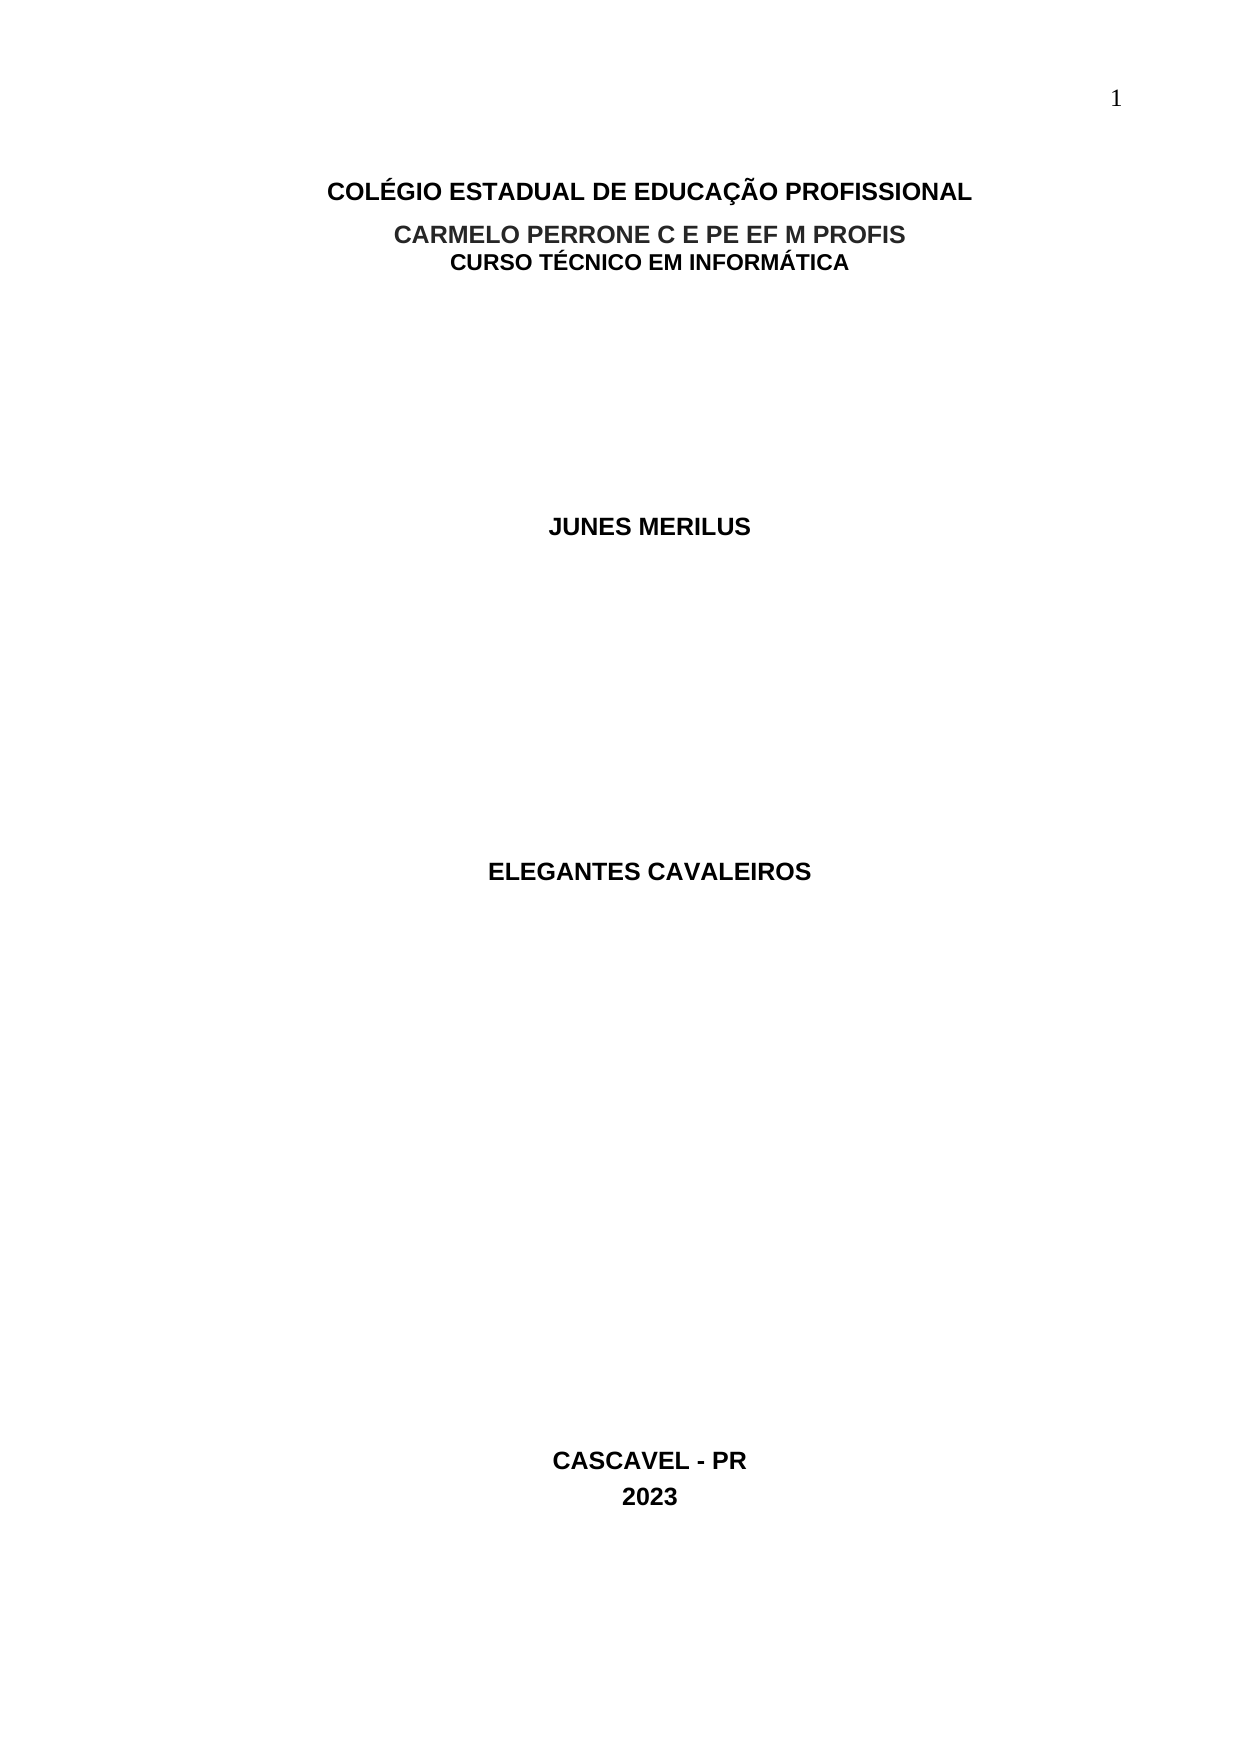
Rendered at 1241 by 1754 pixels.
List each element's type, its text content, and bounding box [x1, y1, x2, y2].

text 2023 [177, 1482, 1122, 1511]
text CASCAVEL - PR [177, 1446, 1122, 1475]
text CURSO TÉCNICO EM INFORMÁTICA [177, 249, 1122, 275]
text ELEGANTES CAVALEIROS [177, 857, 1122, 886]
text JUNES MERILUS [177, 512, 1122, 541]
text COLÉGIO ESTADUAL DE EDUCAÇÃO PROFISSIONAL [177, 177, 1122, 206]
text CARMELO PERRONE C E PE EF M PROFIS [177, 220, 1122, 249]
text [177, 0, 1196, 75]
